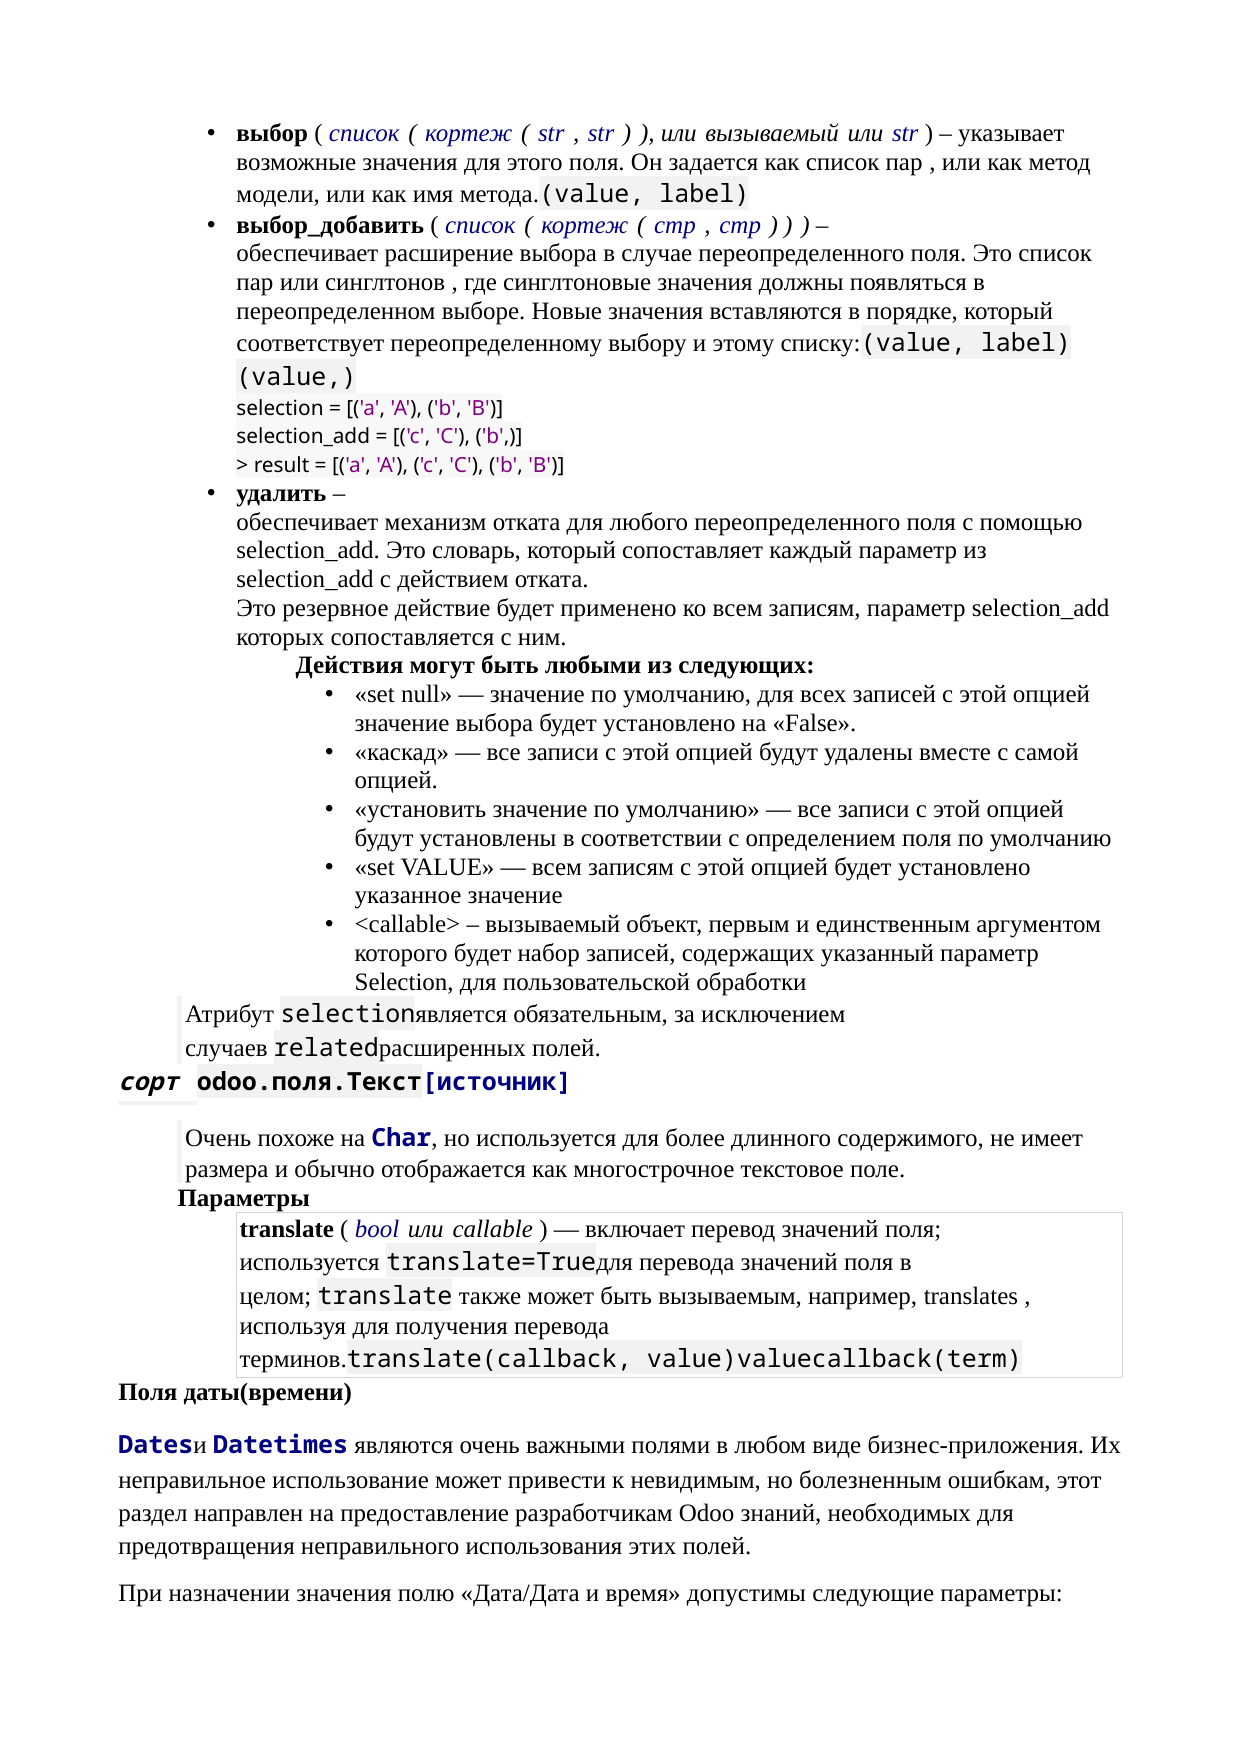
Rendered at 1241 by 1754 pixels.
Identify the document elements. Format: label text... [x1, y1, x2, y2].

list selection_add = [('c', 'C'), ('b',)] [236, 421, 1122, 450]
list > result = [('a', 'A'), ('c', 'C'), ('b', 'B')] [236, 450, 1122, 478]
list Очень похоже на Char, но используется для более длинного содержимого, не имеет размера и обычно отображается как многострочное текстовое поле. [182, 1120, 1122, 1183]
list «каскад» — все записи с этой опцией будут удалены вместе с самой опцией. [354, 737, 1122, 794]
list «set null» — значение по умолчанию, для всех записей с этой опцией значение выбора будет установлено на «False». [354, 679, 1122, 737]
subtitle Действия могут быть любыми из следующих: [295, 651, 1122, 679]
list selection = [('a', 'A'), ('b', 'B')] [236, 393, 1122, 421]
list обеспечивает расширение выбора в случае переопределенного поля. Это список пар или синглтонов , где синглтоновые значения должны появляться в переопределенном выборе. Новые значения вставляются в порядке, который соответствует переопределенному выбору и этому списку:(value, label)(value,) [236, 238, 1122, 393]
subtitle Поля даты(времени) [118, 1377, 1122, 1406]
list выбор ( список ( кортеж ( str , str ) ), или вызываемый или str ) – указывает возможные значения для этого поля. Он задается как список пар , или как метод модели, или как имя метода.(value, label) [236, 118, 1122, 210]
subtitle сорт odoo.поля.Текст[источник] [118, 1064, 1122, 1105]
list обеспечивает механизм отката для любого переопределенного поля с помощью selection_add. Это словарь, который сопоставляет каждый параметр из selection_add с действием отката. [236, 507, 1122, 593]
list Атрибут selectionявляется обязательным, за исключением случаев relatedрасширенных полей. [182, 996, 1122, 1064]
list «set VALUE» — всем записям с этой опцией будет установлено указанное значение [354, 852, 1122, 909]
text Datesи Datetimes являются очень важными полями в любом виде бизнес-приложения. Их неправильное использование может привести к невидимым, но болезненным ошибкам, этот раздел направлен на предоставление разработчикам Odoo знаний, необходимых для предотвращения неправильного использования этих полей. [118, 1426, 1122, 1559]
text При назначении значения полю «Дата/Дата и время» допустимы следующие параметры: [118, 1578, 1122, 1607]
list translate ( bool или callable ) — включает перевод значений поля; используется translate=Trueдля перевода значений поля в целом; translate также может быть вызываемым, например, translates , используя для получения перевода терминов.translate(callback, value)valuecallback(term) [237, 1213, 1122, 1377]
list «установить значение по умолчанию» — все записи с этой опцией будут установлены в соответствии с определением поля по умолчанию [354, 794, 1122, 852]
list удалить – [236, 478, 1122, 507]
list Это резервное действие будет применено ко всем записям, параметр selection_add которых сопоставляется с ним. [236, 593, 1122, 651]
subtitle Параметры [177, 1183, 1122, 1212]
list <callable> – вызываемый объект, первым и единственным аргументом которого будет набор записей, содержащих указанный параметр Selection, для пользовательской обработки [354, 909, 1122, 996]
list выбор_добавить ( список ( кортеж ( стр , стр ) ) ) – [236, 210, 1122, 238]
